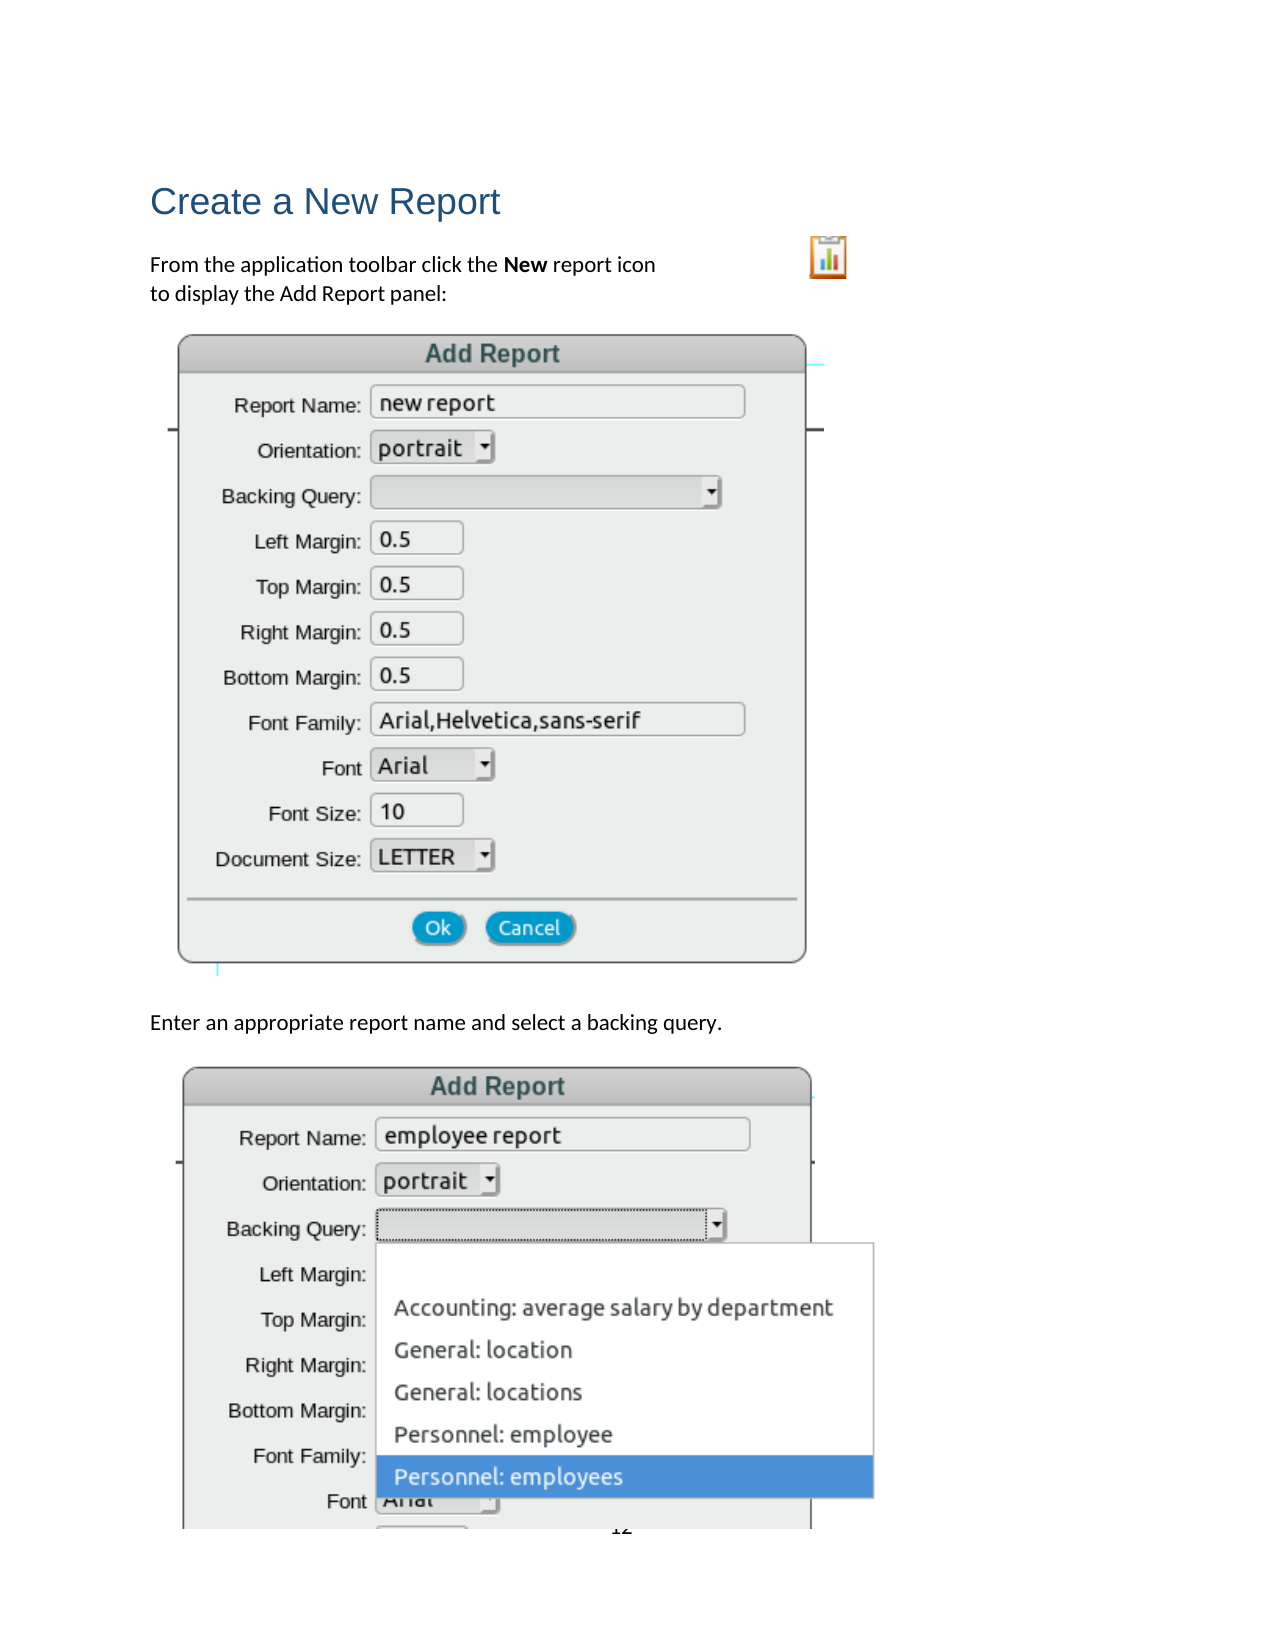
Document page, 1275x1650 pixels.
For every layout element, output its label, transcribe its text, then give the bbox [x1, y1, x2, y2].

picture [167, 322, 824, 976]
picture [804, 236, 847, 279]
text Enter an appropriate report name and select a backing query. [150, 1008, 1102, 1036]
picture [175, 1064, 895, 1529]
text From the application toolbar click the New report icon [150, 251, 804, 279]
text to display the Add Report panel: [150, 279, 1102, 307]
text [847, 251, 1102, 279]
subtitle Create a New Report [150, 179, 1102, 223]
